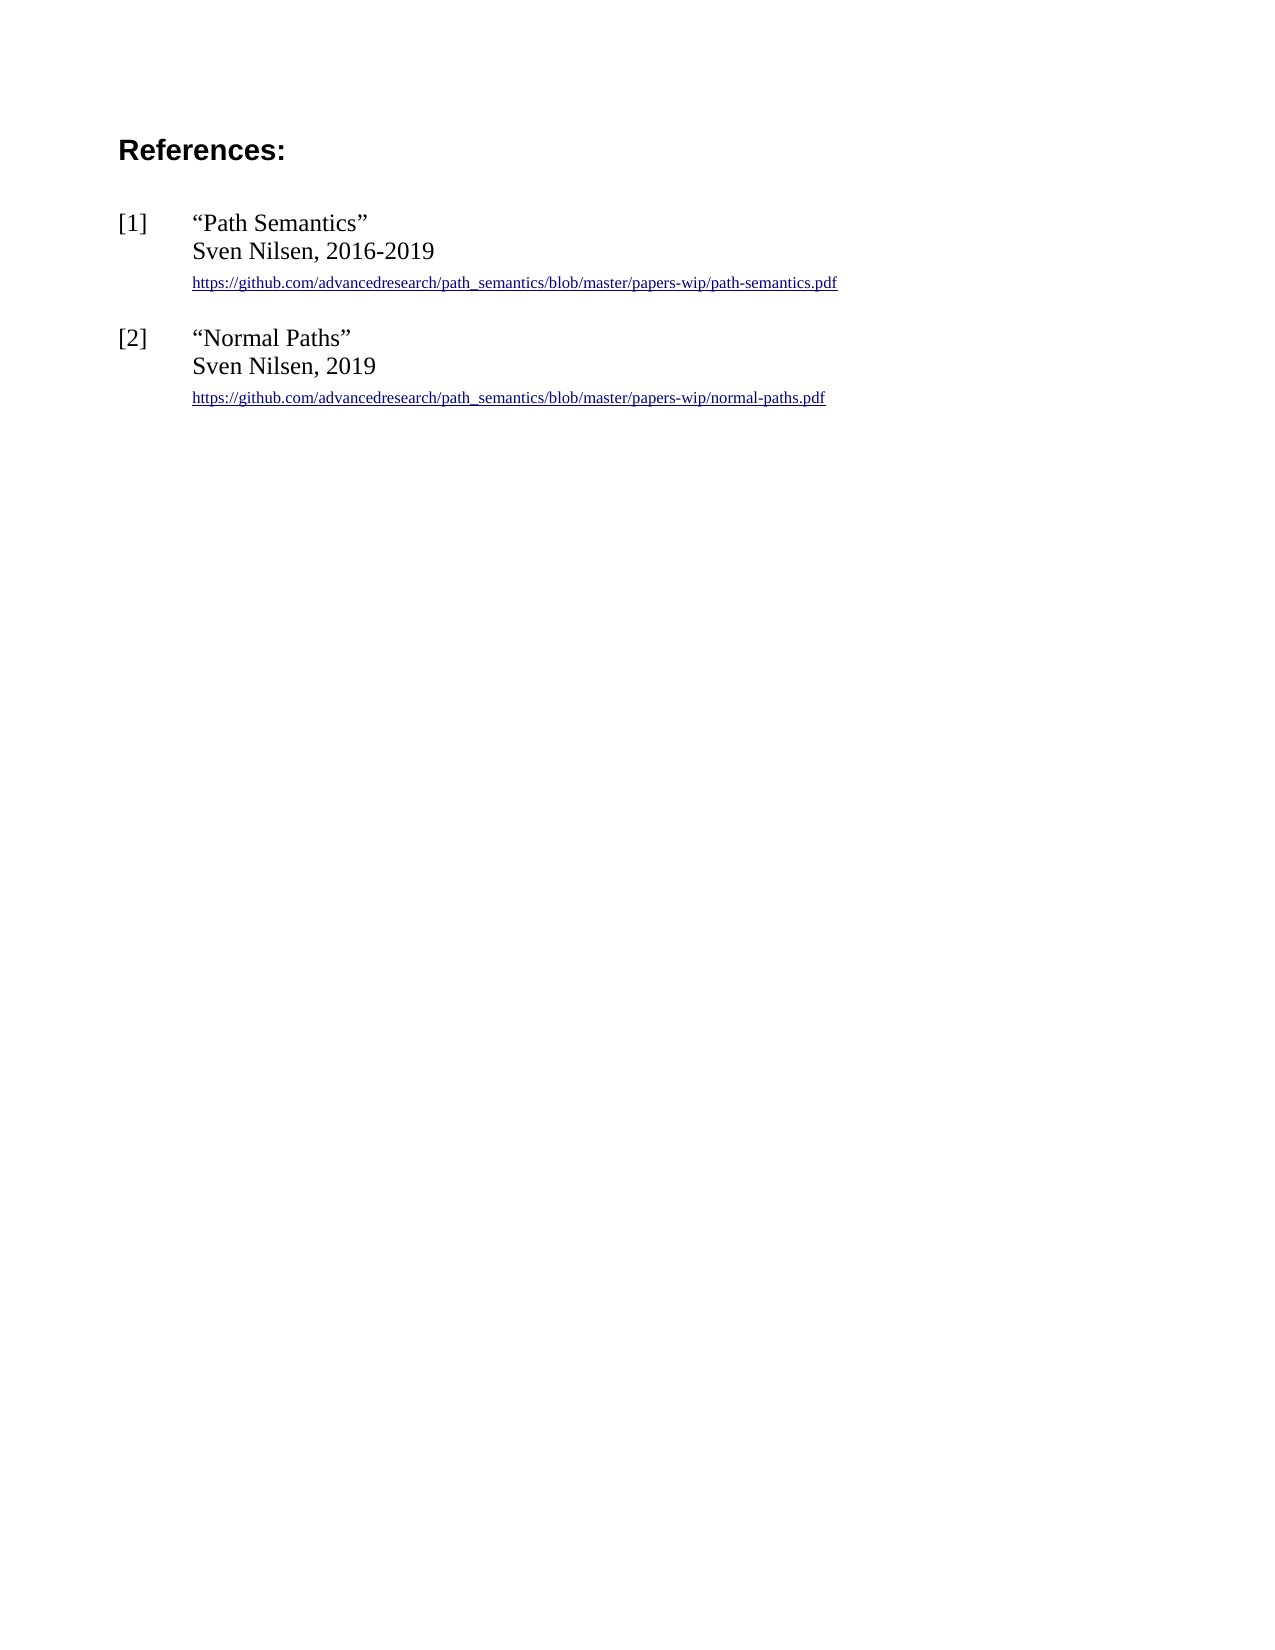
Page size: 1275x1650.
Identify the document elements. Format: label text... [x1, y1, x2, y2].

text https://github.com/advancedresearch/path_semantics/blob/master/papers-wip/normal-paths.pdf [118, 380, 1157, 409]
text Sven Nilsen, 2019 [118, 351, 1157, 380]
text [2] “Normal Paths” [118, 323, 1157, 351]
subtitle References: [118, 133, 1157, 166]
text [1] “Path Semantics” [118, 208, 1157, 236]
text Sven Nilsen, 2016-2019 [118, 236, 1157, 265]
text https://github.com/advancedresearch/path_semantics/blob/master/papers-wip/path-semantics.pdf [118, 265, 1157, 294]
